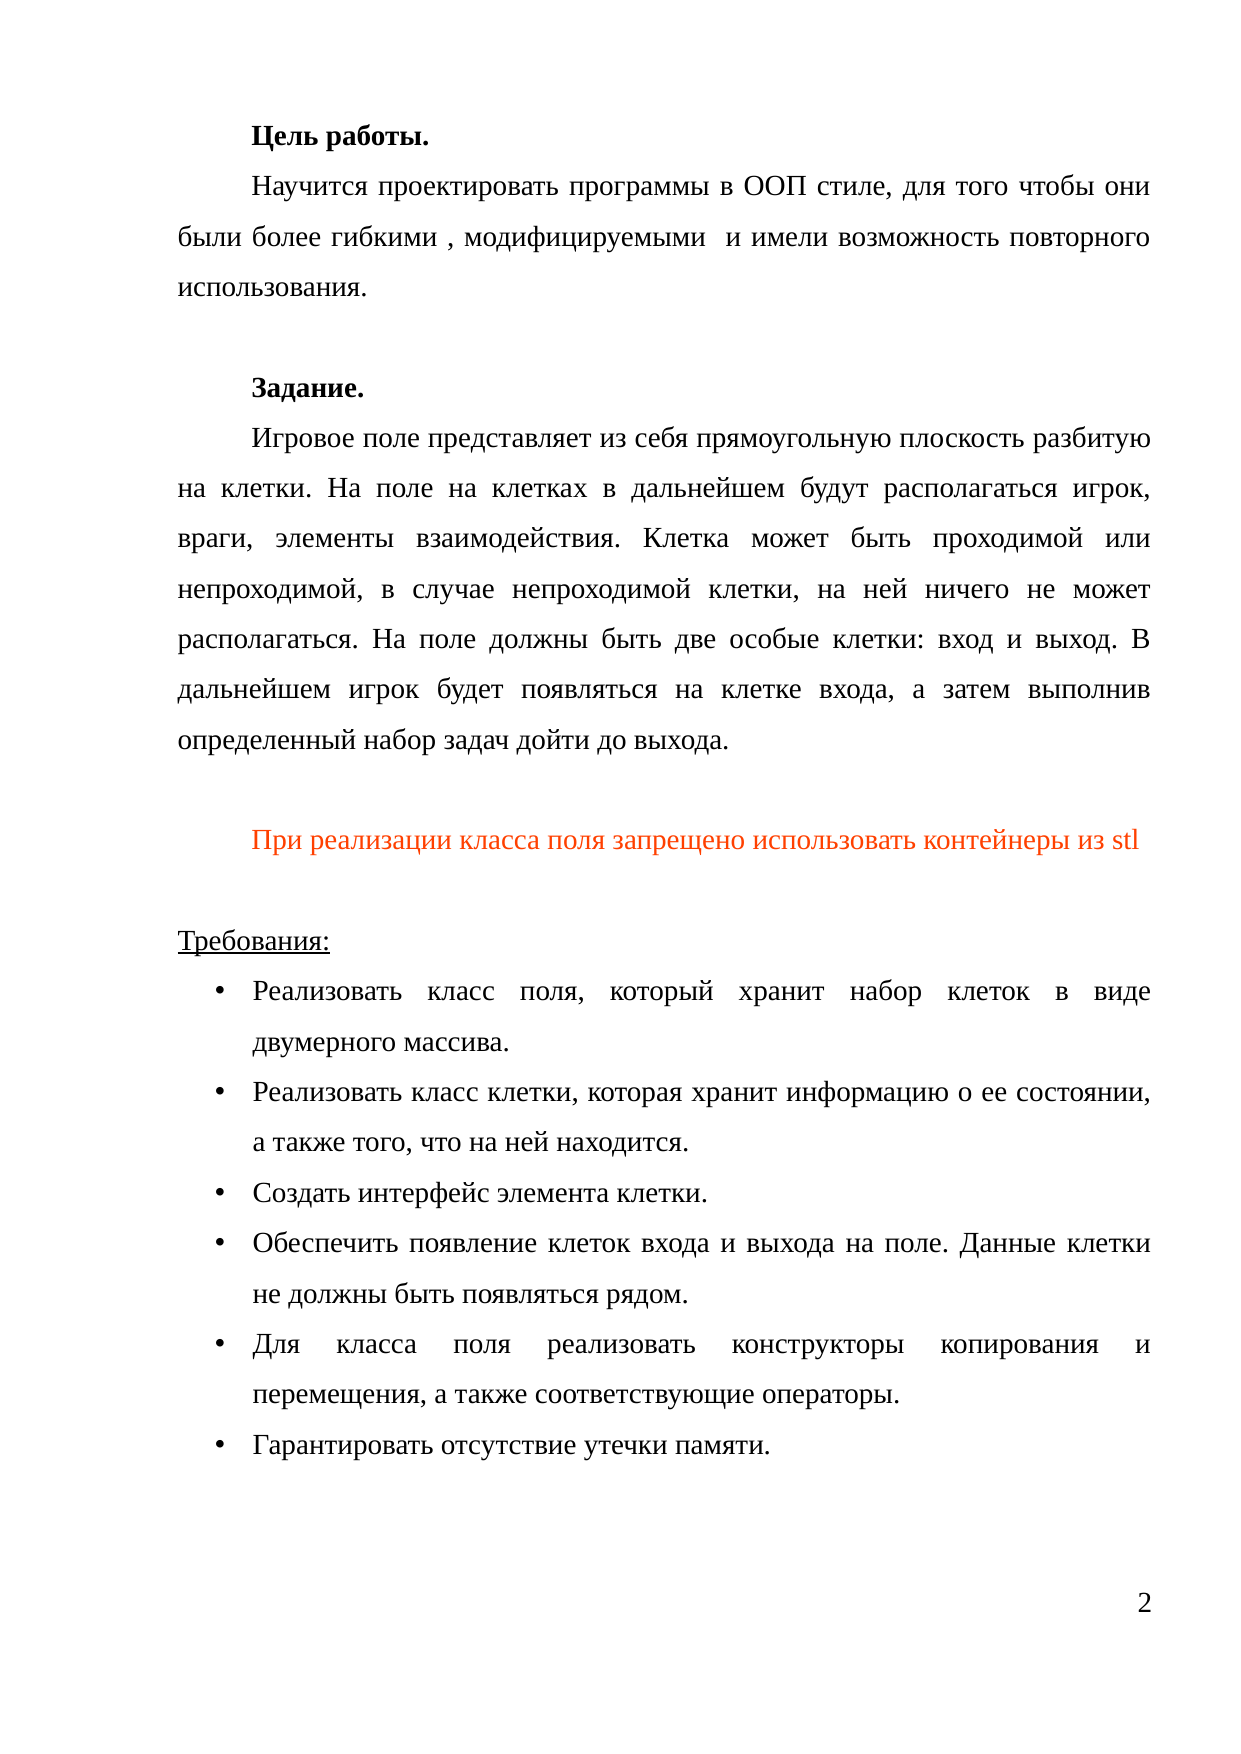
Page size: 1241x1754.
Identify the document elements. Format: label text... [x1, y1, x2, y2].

list Для класса поля реализовать конструкторы копирования и перемещения, а также соответствующие операторы. [215, 1326, 1152, 1410]
list Гарантировать отсутствие утечки памяти. [215, 1427, 1152, 1460]
list Реализовать класс поля, который хранит набор клеток в виде двумерного массива. [215, 973, 1152, 1057]
text Игровое поле представляет из себя прямоугольную плоскость разбитую на клетки. На поле на клетках в дальнейшем будут располагаться игрок, враги, элементы взаимодействия. Клетка может быть проходимой или непроходимой, в случае непроходимой клетки, на ней ничего не может располагаться. На поле должны быть две особые клетки: вход и выход. В дальнейшем игрок будет появляться на клетке входа, а затем выполнив определенный набор задач дойти до выхода. [177, 420, 1152, 755]
text Требования: [177, 923, 1152, 957]
text Научится проектировать программы в ООП стиле, для того чтобы они были более гибкими , модифицируемыми и имели возможность повторного использования. [177, 168, 1152, 303]
list Создать интерфейс элемента клетки. [215, 1175, 1152, 1208]
subtitle Цель работы. [177, 118, 1152, 152]
list Реализовать класс клетки, которая хранит информацию о ее состоянии, а также того, что на ней находится. [215, 1074, 1152, 1158]
list Обеспечить появление клеток входа и выхода на поле. Данные клетки не должны быть появляться рядом. [215, 1225, 1152, 1309]
subtitle Задание. [177, 370, 1152, 403]
text При реализации класса поля запрещено использовать контейнеры из stl [177, 822, 1152, 856]
